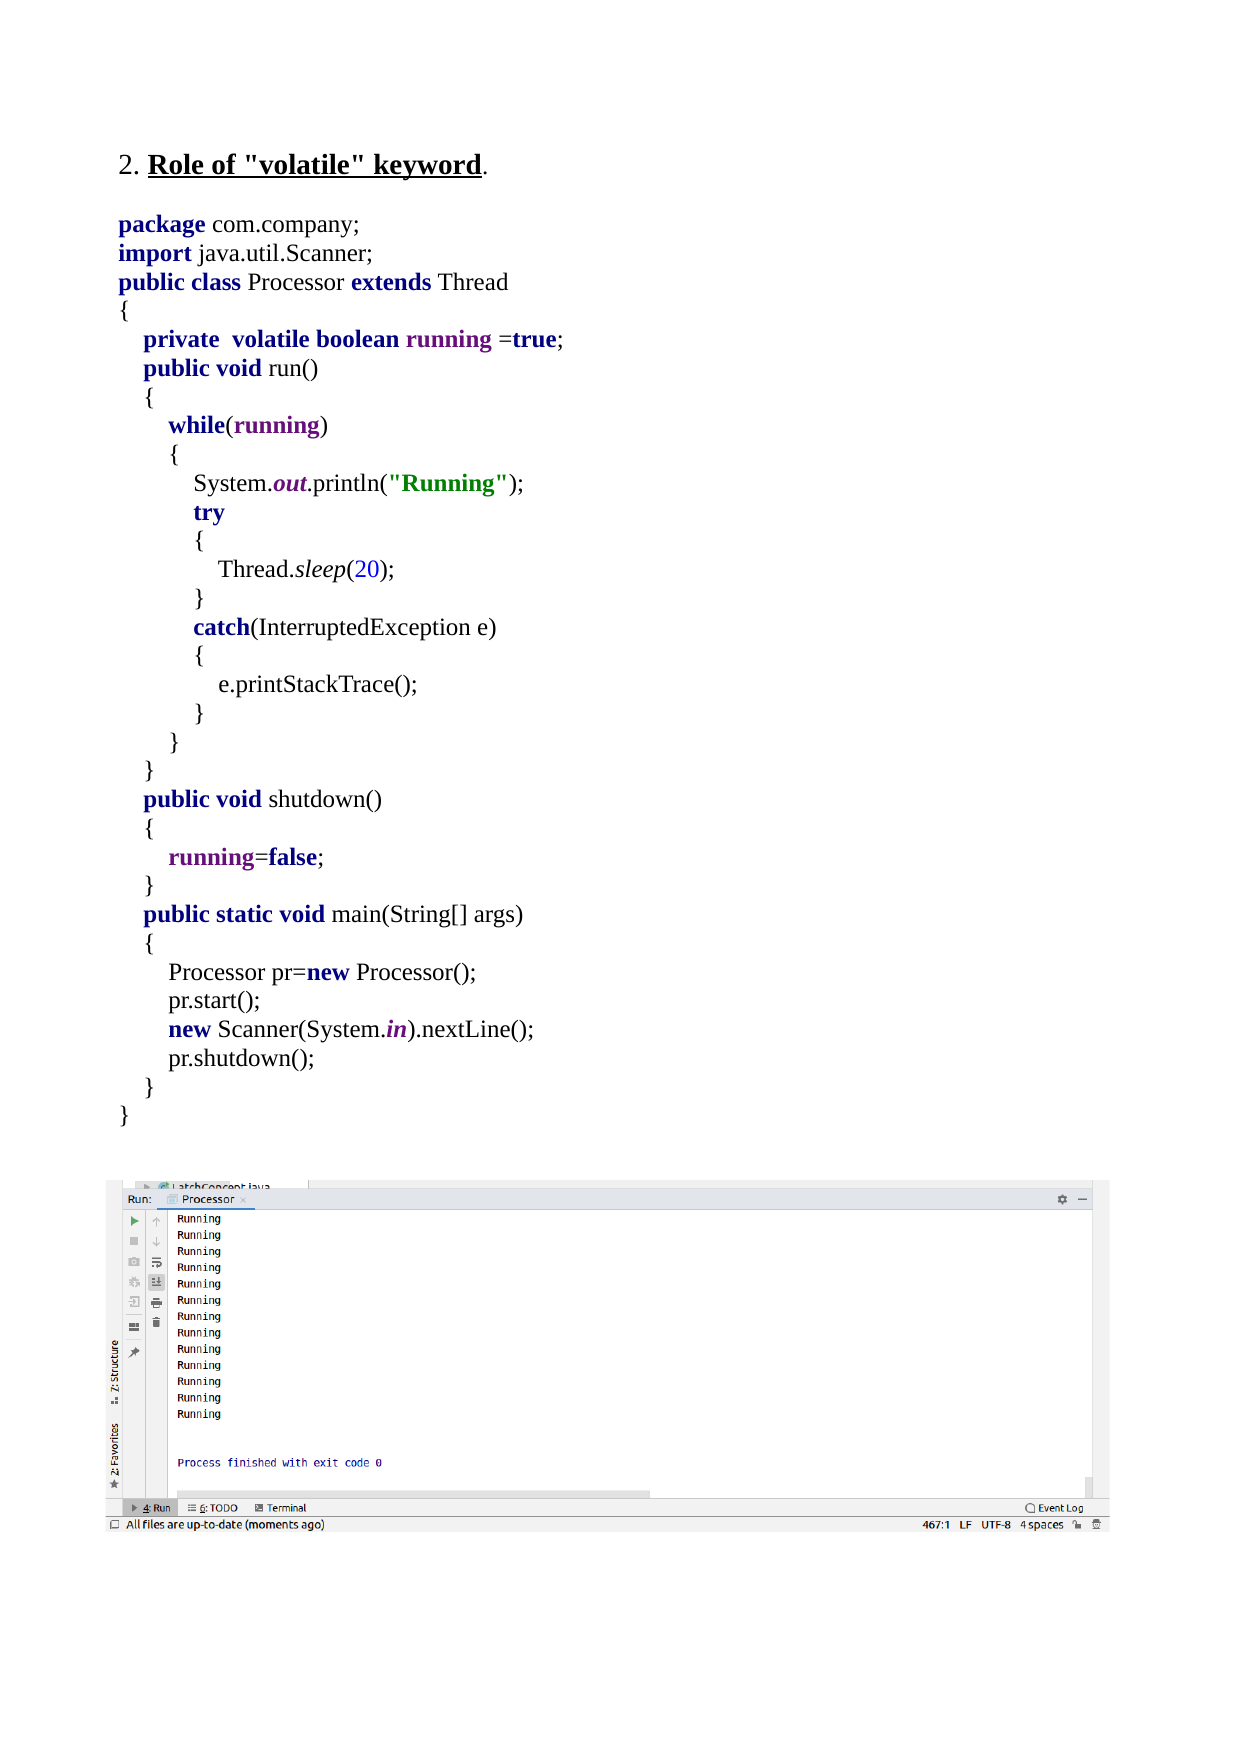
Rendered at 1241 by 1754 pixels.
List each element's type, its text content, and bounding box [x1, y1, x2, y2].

text 2. Role of "volatile" keyword. [118, 147, 1122, 180]
text package com.company; [118, 209, 1122, 238]
text public void run() [118, 353, 1122, 382]
text } [118, 698, 1122, 727]
text new Scanner(System.in).nextLine(); [118, 1014, 1122, 1043]
text { [118, 928, 1122, 957]
text } [118, 870, 1122, 899]
text } [118, 583, 1122, 612]
text } [118, 727, 1122, 755]
text import java.util.Scanner; [118, 238, 1122, 267]
text { [118, 382, 1122, 410]
text { [118, 640, 1122, 669]
text public class Processor extends Thread [118, 267, 1122, 295]
text catch(InterruptedException e) [118, 612, 1122, 640]
text public static void main(String[] args) [118, 899, 1122, 928]
text pr.start(); [118, 985, 1122, 1014]
text while(running) [118, 410, 1122, 439]
text private volatile boolean running =true; [118, 324, 1122, 353]
text } [118, 1100, 1122, 1129]
text } [118, 755, 1122, 784]
text Processor pr=new Processor(); [118, 957, 1122, 985]
text Thread.sleep(20); [118, 554, 1122, 583]
text e.printStackTrace(); [118, 669, 1122, 698]
text { [118, 295, 1122, 324]
text running=false; [118, 842, 1122, 870]
text { [118, 813, 1122, 842]
picture [105, 1180, 1110, 1532]
text { [118, 525, 1122, 554]
text pr.shutdown(); [118, 1043, 1122, 1072]
text } [118, 1072, 1122, 1100]
text System.out.println("Running"); [118, 468, 1122, 497]
text { [118, 439, 1122, 468]
text public void shutdown() [118, 784, 1122, 813]
text try [118, 497, 1122, 525]
